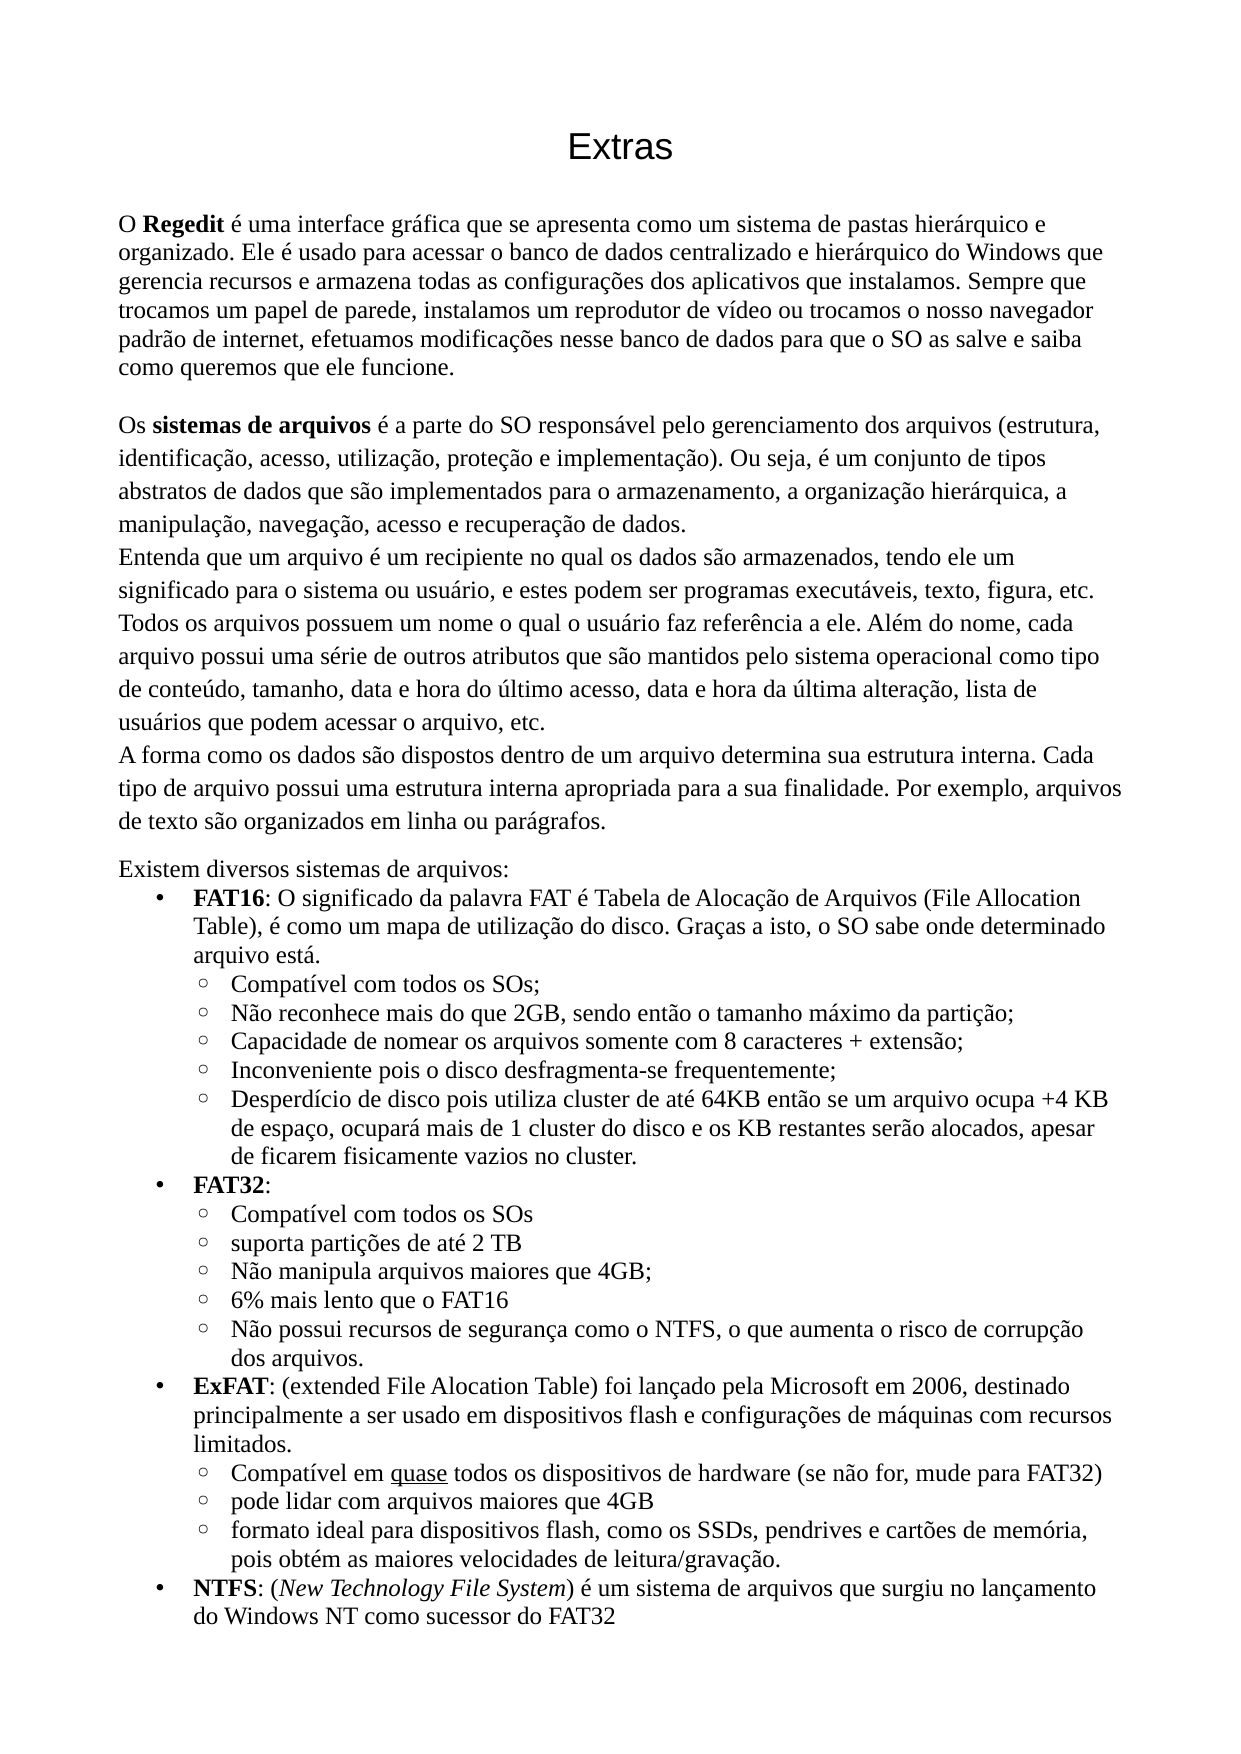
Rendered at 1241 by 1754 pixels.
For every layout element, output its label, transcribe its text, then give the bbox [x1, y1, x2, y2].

list formato ideal para dispositivos flash, como os SSDs, pendrives e cartões de memória, pois obtém as maiores velocidades de leitura/gravação. [193, 1515, 1122, 1573]
list suporta partições de até 2 TB [193, 1228, 1122, 1256]
list Não possui recursos de segurança como o NTFS, o que aumenta o risco de corrupção dos arquivos. [193, 1314, 1122, 1371]
list Compatível em quase todos os dispositivos de hardware (se não for, mude para FAT32) [193, 1458, 1122, 1486]
list pode lidar com arquivos maiores que 4GB [193, 1486, 1122, 1515]
list Capacidade de nomear os arquivos somente com 8 caracteres + extensão; [193, 1026, 1122, 1055]
list ExFAT: (extended File Alocation Table) foi lançado pela Microsoft em 2006, destinado principalmente a ser usado em dispositivos flash e configurações de máquinas com recursos limitados. [156, 1371, 1122, 1458]
list Compatível com todos os SOs [193, 1199, 1122, 1228]
list FAT16: O significado da palavra FAT é Tabela de Alocação de Arquivos (File Allocation Table), é como um mapa de utilização do disco. Graças a isto, o SO sabe onde determinado arquivo está. [156, 883, 1122, 969]
list NTFS: (New Technology File System) é um sistema de arquivos que surgiu no lançamento do Windows NT como sucessor do FAT32 [156, 1573, 1122, 1630]
list Inconveniente pois o disco desfragmenta-se frequentemente; [193, 1055, 1122, 1084]
list 6% mais lento que o FAT16 [193, 1285, 1122, 1314]
text O Regedit é uma interface gráfica que se apresenta como um sistema de pastas hierárquico e organizado. Ele é usado para acessar o banco de dados centralizado e hierárquico do Windows que gerencia recursos e armazena todas as configurações dos aplicativos que instalamos. Sempre que trocamos um papel de parede, instalamos um reprodutor de vídeo ou trocamos o nosso navegador padrão de internet, efetuamos modificações nesse banco de dados para que o SO as salve e saiba como queremos que ele funcione. [118, 209, 1122, 381]
text Os sistemas de arquivos é a parte do SO responsável pelo gerenciamento dos arquivos (estrutura, identificação, acesso, utilização, proteção e implementação). Ou seja, é um conjunto de tipos abstratos de dados que são implementados para o armazenamento, a organização hierárquica, a manipulação, navegação, acesso e recuperação de dados. Entenda que um arquivo é um recipiente no qual os dados são armazenados, tendo ele um significado para o sistema ou usuário, e estes podem ser programas executáveis, texto, figura, etc. Todos os arquivos possuem um nome o qual o usuário faz referência a ele. Além do nome, cada arquivo possui uma série de outros atributos que são mantidos pelo sistema operacional como tipo de conteúdo, tamanho, data e hora do último acesso, data e hora da última alteração, lista de usuários que podem acessar o arquivo, etc. A forma como os dados são dispostos dentro de um arquivo determina sua estrutura interna. Cada tipo de arquivo possui uma estrutura interna apropriada para a sua finalidade. Por exemplo, arquivos de texto são organizados em linha ou parágrafos. [118, 410, 1122, 835]
list Desperdício de disco pois utiliza cluster de até 64KB então se um arquivo ocupa +4 KB de espaço, ocupará mais de 1 cluster do disco e os KB restantes serão alocados, apesar de ficarem fisicamente vazios no cluster. [193, 1084, 1122, 1170]
subtitle Extras [118, 124, 1122, 167]
text Existem diversos sistemas de arquivos: [118, 854, 1122, 883]
list Não manipula arquivos maiores que 4GB; [193, 1256, 1122, 1285]
list Não reconhece mais do que 2GB, sendo então o tamanho máximo da partição; [193, 998, 1122, 1026]
list FAT32: [156, 1170, 1122, 1199]
list Compatível com todos os SOs; [193, 969, 1122, 998]
